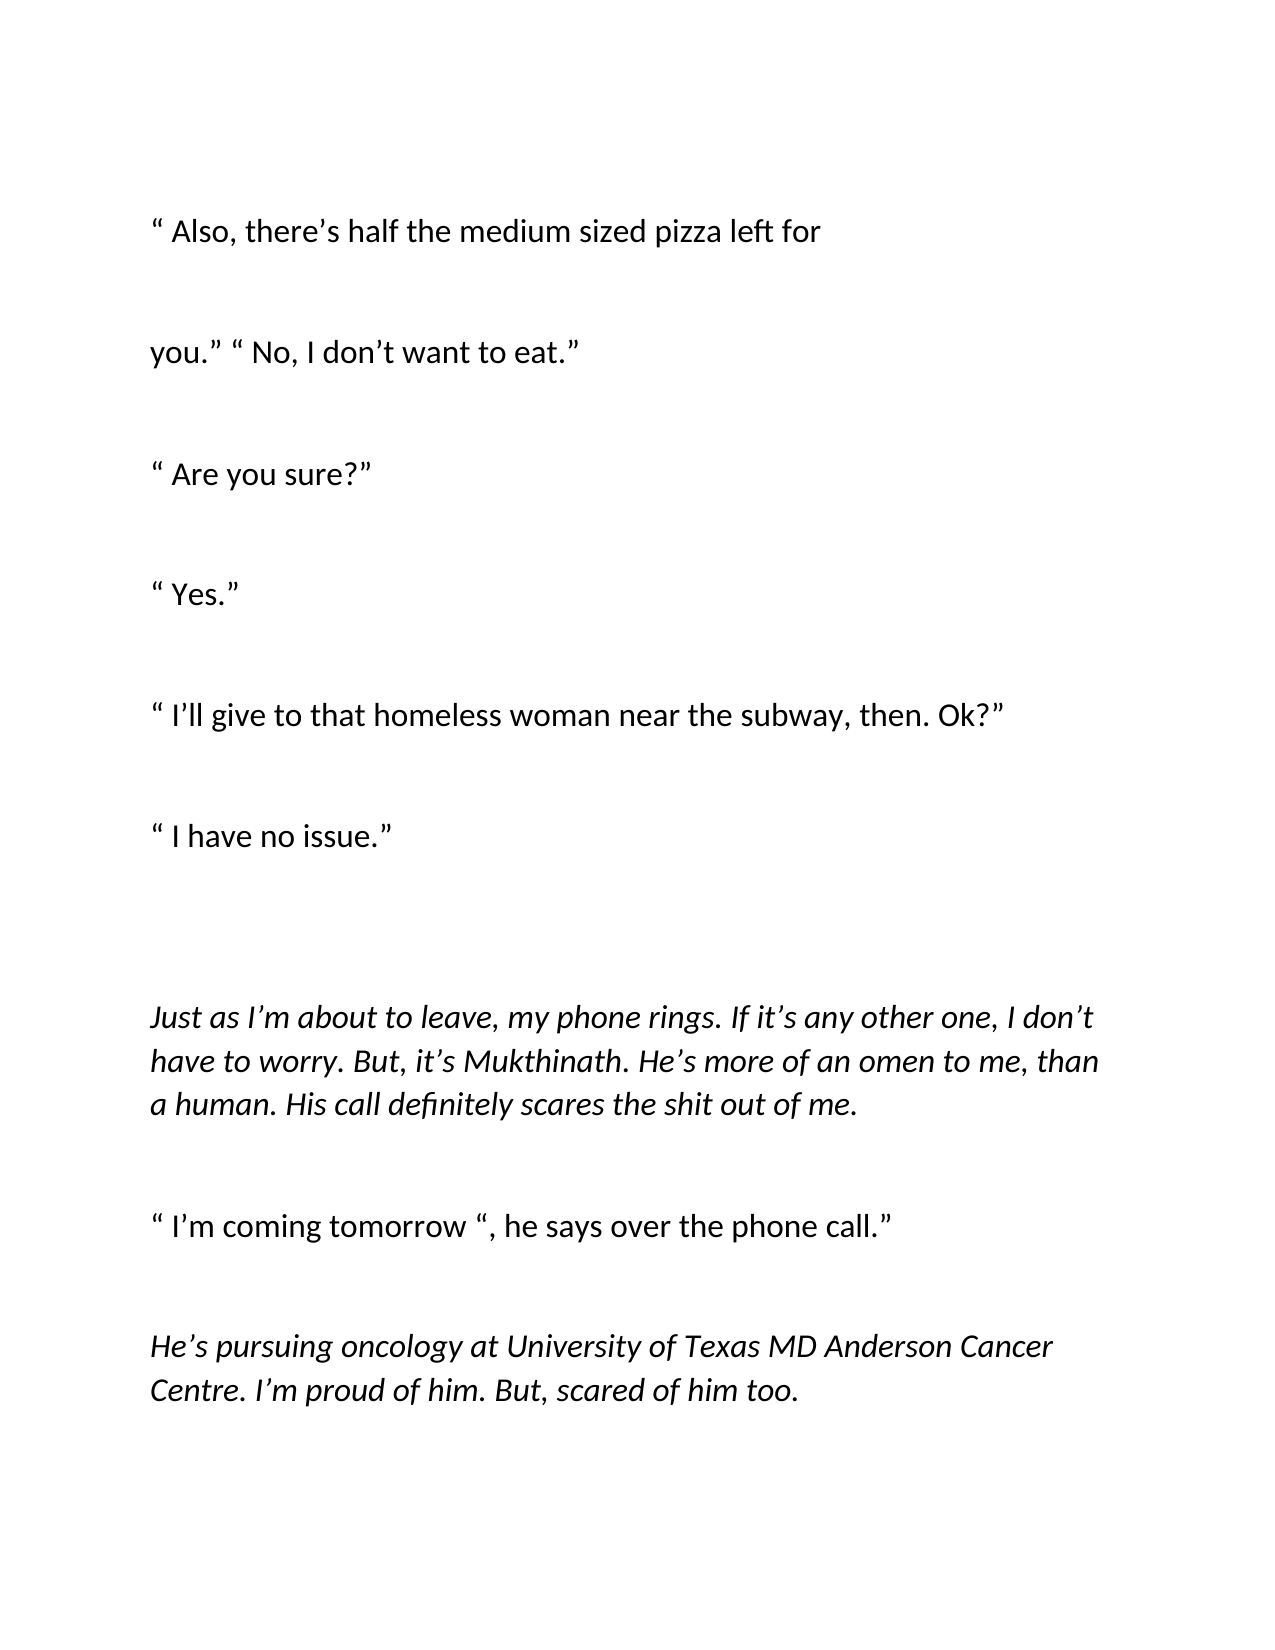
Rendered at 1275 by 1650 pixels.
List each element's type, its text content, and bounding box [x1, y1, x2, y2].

text Just as I’m about to leave, my phone rings. If it’s any other one, I don’t have to worry. But, it’s Mukthinath. He’s more of an omen to me, than a human. His call definitely scares the shit out of me. [150, 996, 1120, 1124]
text “ Also, there’s half the medium sized pizza left for you.” “ No, I don’t want to eat.” [150, 211, 899, 372]
text “ I’m coming tomorrow “, he says over the phone call.” [150, 1204, 1162, 1245]
text He’s pursuing oncology at University of Texas MD Anderson Cancer Centre. I’m proud of him. But, scared of him too. [150, 1326, 1120, 1410]
text “ I’ll give to that homeless woman near the subway, then. Ok?” “ I have no issue.” [150, 694, 1007, 856]
text “ Are you sure?” “ Yes.” [150, 453, 379, 614]
